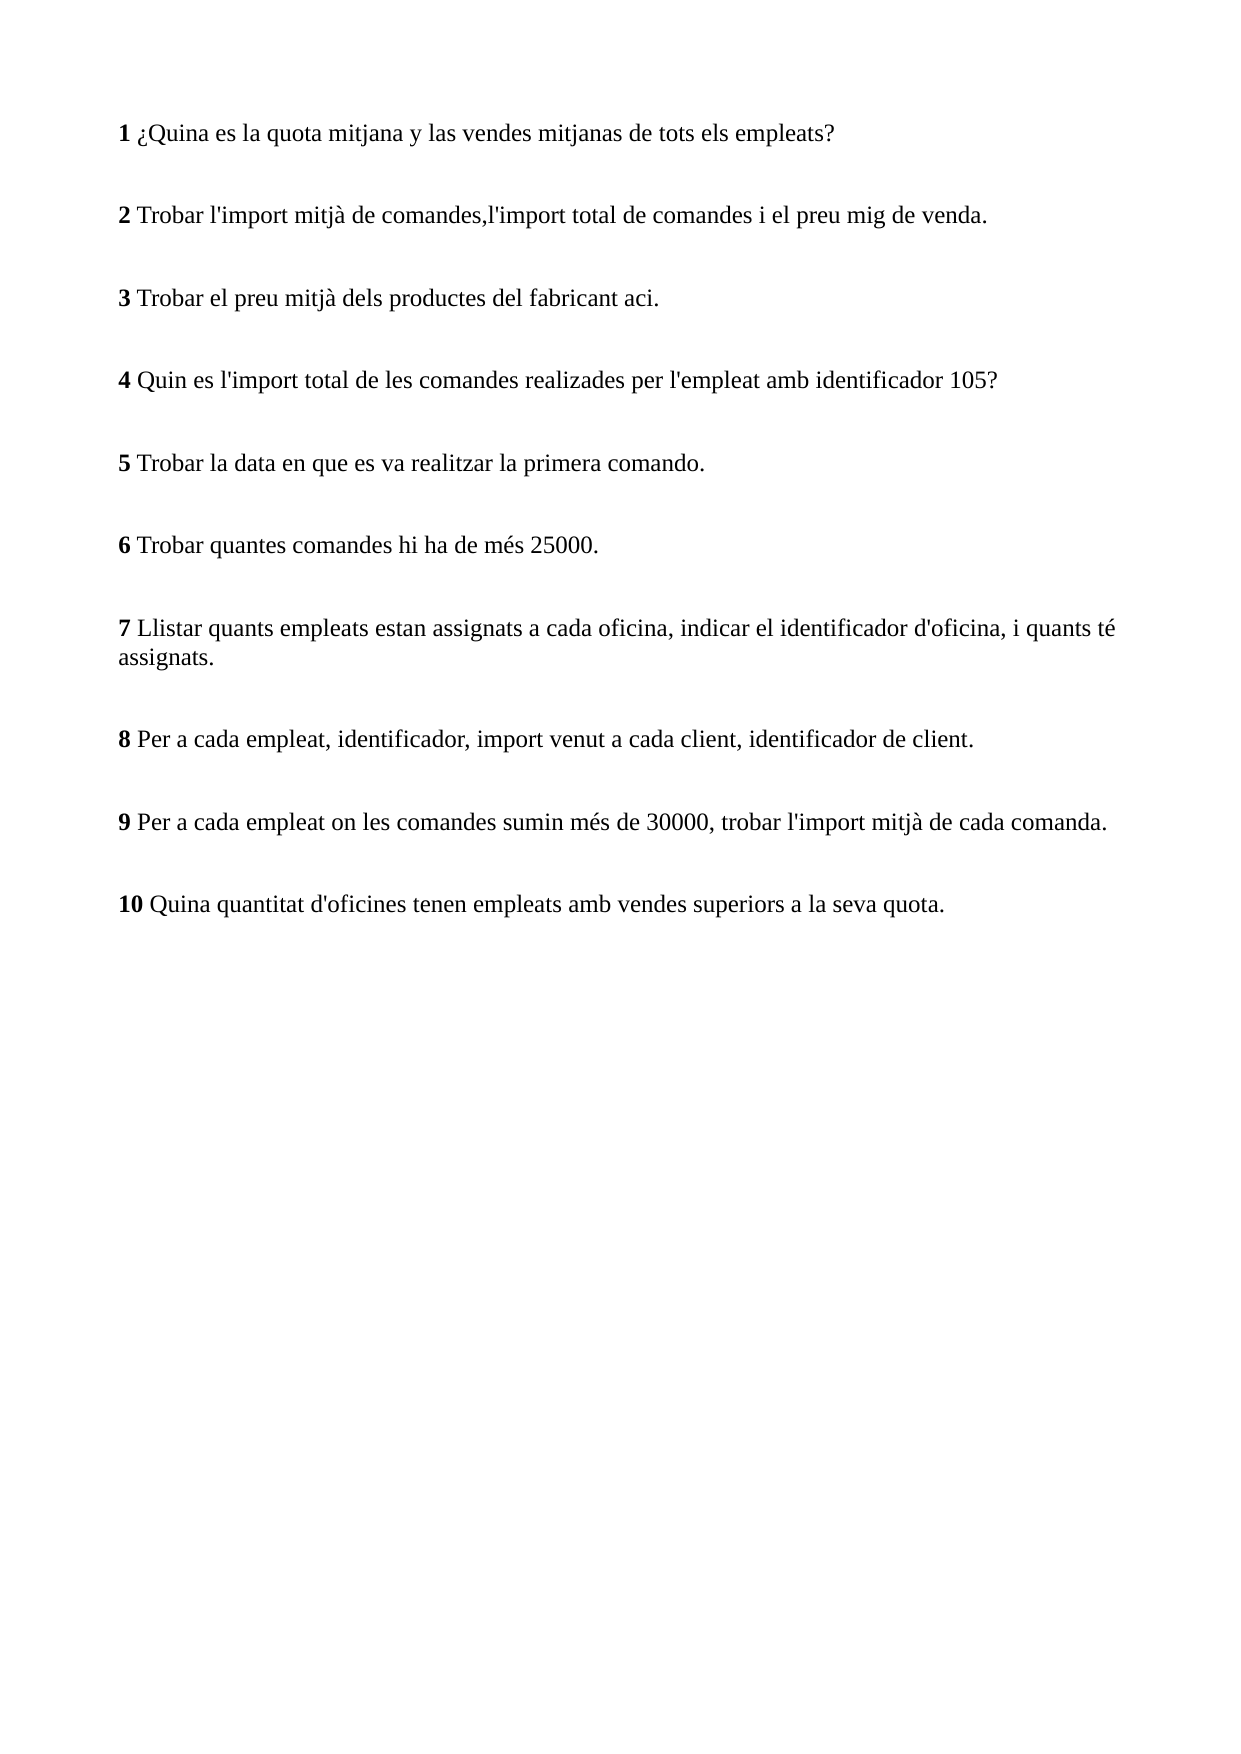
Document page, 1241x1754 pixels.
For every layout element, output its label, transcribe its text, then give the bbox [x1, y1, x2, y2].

text 1 ¿Quina es la quota mitjana y las vendes mitjanas de tots els empleats? [118, 118, 1122, 147]
text 10 Quina quantitat d'oficines tenen empleats amb vendes superiors a la seva quota. [118, 889, 1122, 918]
text 5 Trobar la data en que es va realitzar la primera comando. [118, 448, 1122, 477]
text 7 Llistar quants empleats estan assignats a cada oficina, indicar el identificador d'oficina, i quants té assignats. [118, 613, 1122, 671]
text 4 Quin es l'import total de les comandes realizades per l'empleat amb identificador 105? [118, 366, 1122, 394]
text 3 Trobar el preu mitjà dels productes del fabricant aci. [118, 283, 1122, 312]
text 9 Per a cada empleat on les comandes sumin més de 30000, trobar l'import mitjà de cada comanda. [118, 807, 1122, 836]
text 8 Per a cada empleat, identificador, import venut a cada client, identificador de client. [118, 724, 1122, 753]
text 6 Trobar quantes comandes hi ha de més 25000. [118, 531, 1122, 559]
text 2 Trobar l'import mitjà de comandes,l'import total de comandes i el preu mig de venda. [118, 201, 1122, 229]
